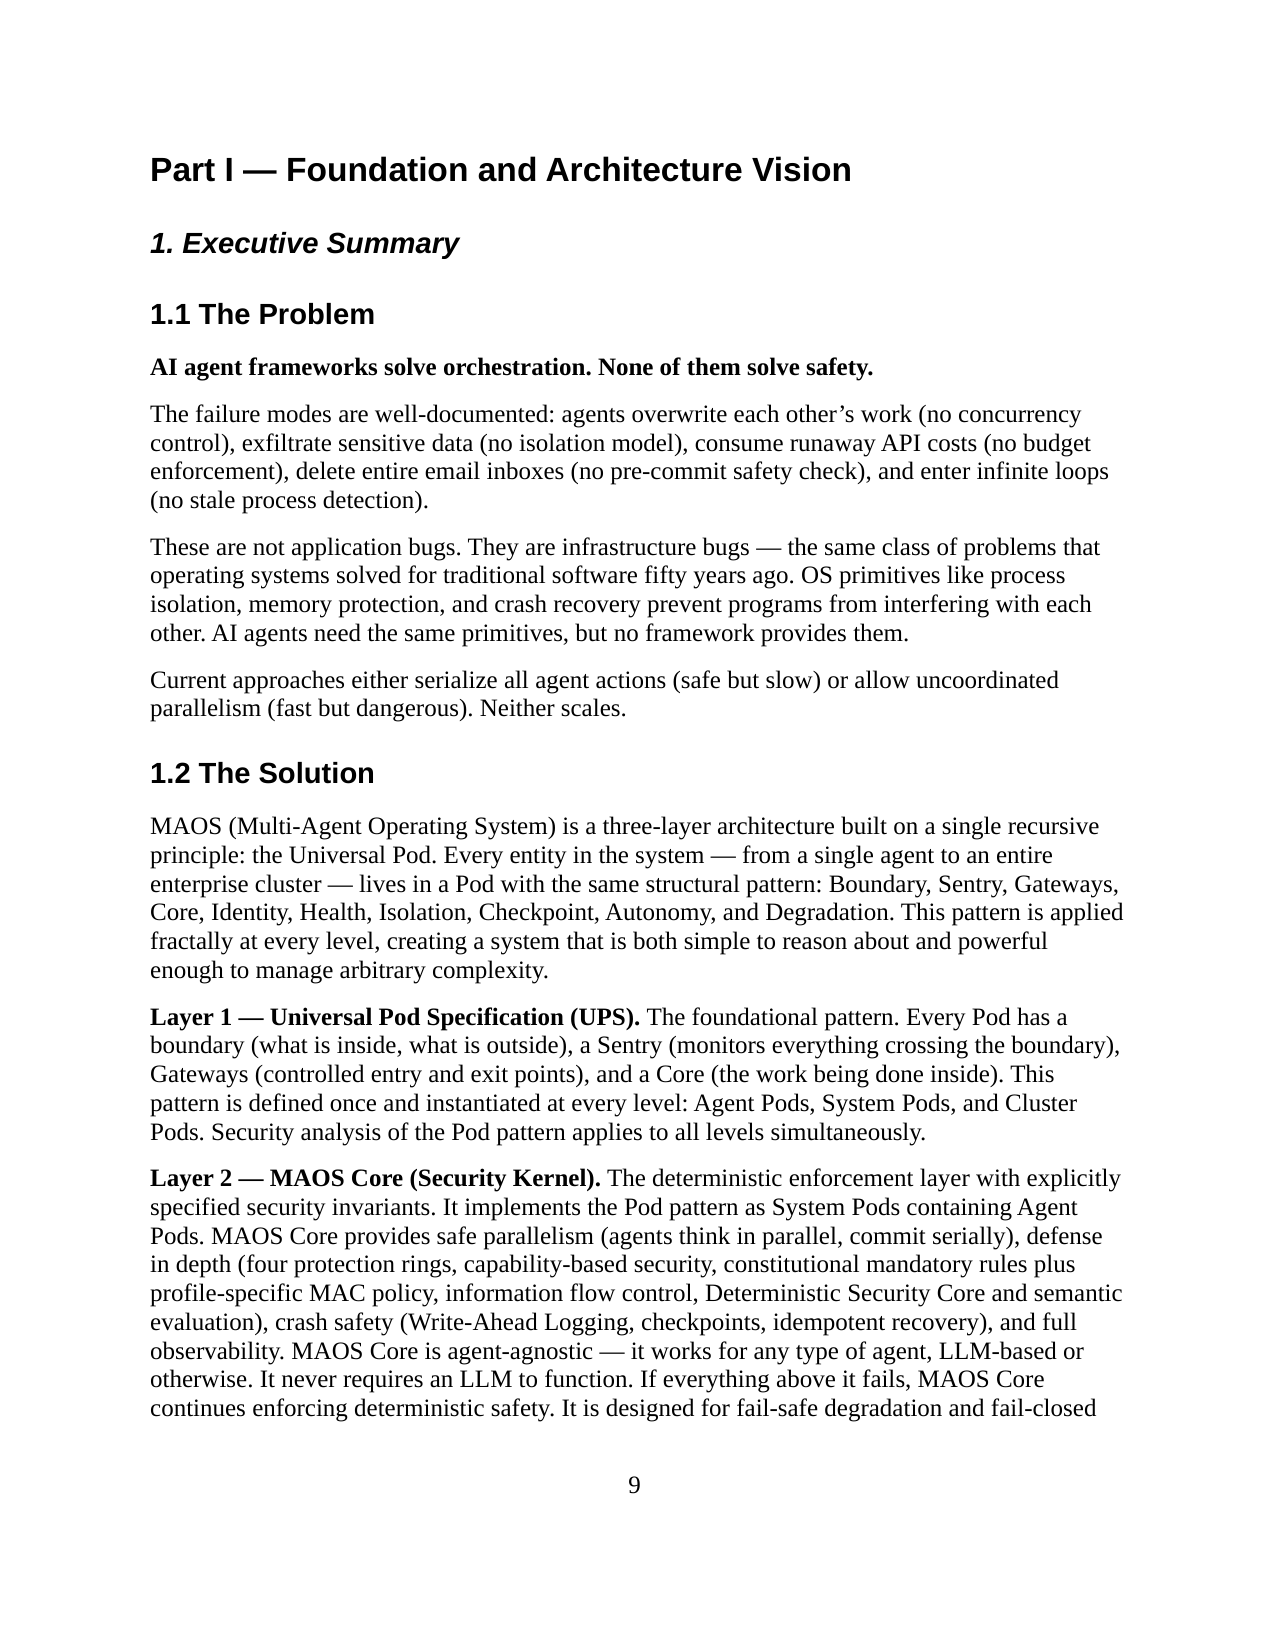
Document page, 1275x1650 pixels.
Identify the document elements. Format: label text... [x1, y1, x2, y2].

subtitle 1. Executive Summary [150, 226, 1125, 260]
text These are not application bugs. They are infrastructure bugs — the same class of problems that operating systems solved for traditional software fifty years ago. OS primitives like process isolation, memory protection, and crash recovery prevent programs from interfering with each other. AI agents need the same primitives, but no framework provides them. [150, 532, 1125, 647]
subtitle Part I — Foundation and Architecture Vision [150, 150, 1125, 189]
subtitle 1.2 The Solution [150, 756, 1125, 790]
text Current approaches either serialize all agent actions (safe but slow) or allow uncoordinated parallelism (fast but dangerous). Neither scales. [150, 665, 1125, 722]
text AI agent frameworks solve orchestration. None of them solve safety. [150, 352, 1125, 381]
text Layer 2 — MAOS Core (Security Kernel). The deterministic enforcement layer with explicitly specified security invariants. It implements the Pod pattern as System Pods containing Agent Pods. MAOS Core provides safe parallelism (agents think in parallel, commit serially), defense in depth (four protection rings, capability-based security, constitutional mandatory rules plus profile-specific MAC policy, information flow control, Deterministic Security Core and semantic evaluation), crash safety (Write-Ahead Logging, checkpoints, idempotent recovery), and full observability. MAOS Core is agent-agnostic — it works for any type of agent, LLM-based or otherwise. It never requires an LLM to function. If everything above it fails, MAOS Core continues enforcing deterministic safety. It is designed for fail-safe degradation and fail-closed [150, 1163, 1125, 1422]
text Layer 1 — Universal Pod Specification (UPS). The foundational pattern. Every Pod has a boundary (what is inside, what is outside), a Sentry (monitors everything crossing the boundary), Gateways (controlled entry and exit points), and a Core (the work being done inside). This pattern is defined once and instantiated at every level: Agent Pods, System Pods, and Cluster Pods. Security analysis of the Pod pattern applies to all levels simultaneously. [150, 1002, 1125, 1145]
subtitle 1.1 The Problem [150, 297, 1125, 331]
text The failure modes are well-documented: agents overwrite each other’s work (no concurrency control), exfiltrate sensitive data (no isolation model), consume runaway API costs (no budget enforcement), delete entire email inboxes (no pre-commit safety check), and enter infinite loops (no stale process detection). [150, 399, 1125, 514]
text MAOS (Multi-Agent Operating System) is a three-layer architecture built on a single recursive principle: the Universal Pod. Every entity in the system — from a single agent to an entire enterprise cluster — lives in a Pod with the same structural pattern: Boundary, Sentry, Gateways, Core, Identity, Health, Isolation, Checkpoint, Autonomy, and Degradation. This pattern is applied fractally at every level, creating a system that is both simple to reason about and powerful enough to manage arbitrary complexity. [150, 811, 1125, 984]
